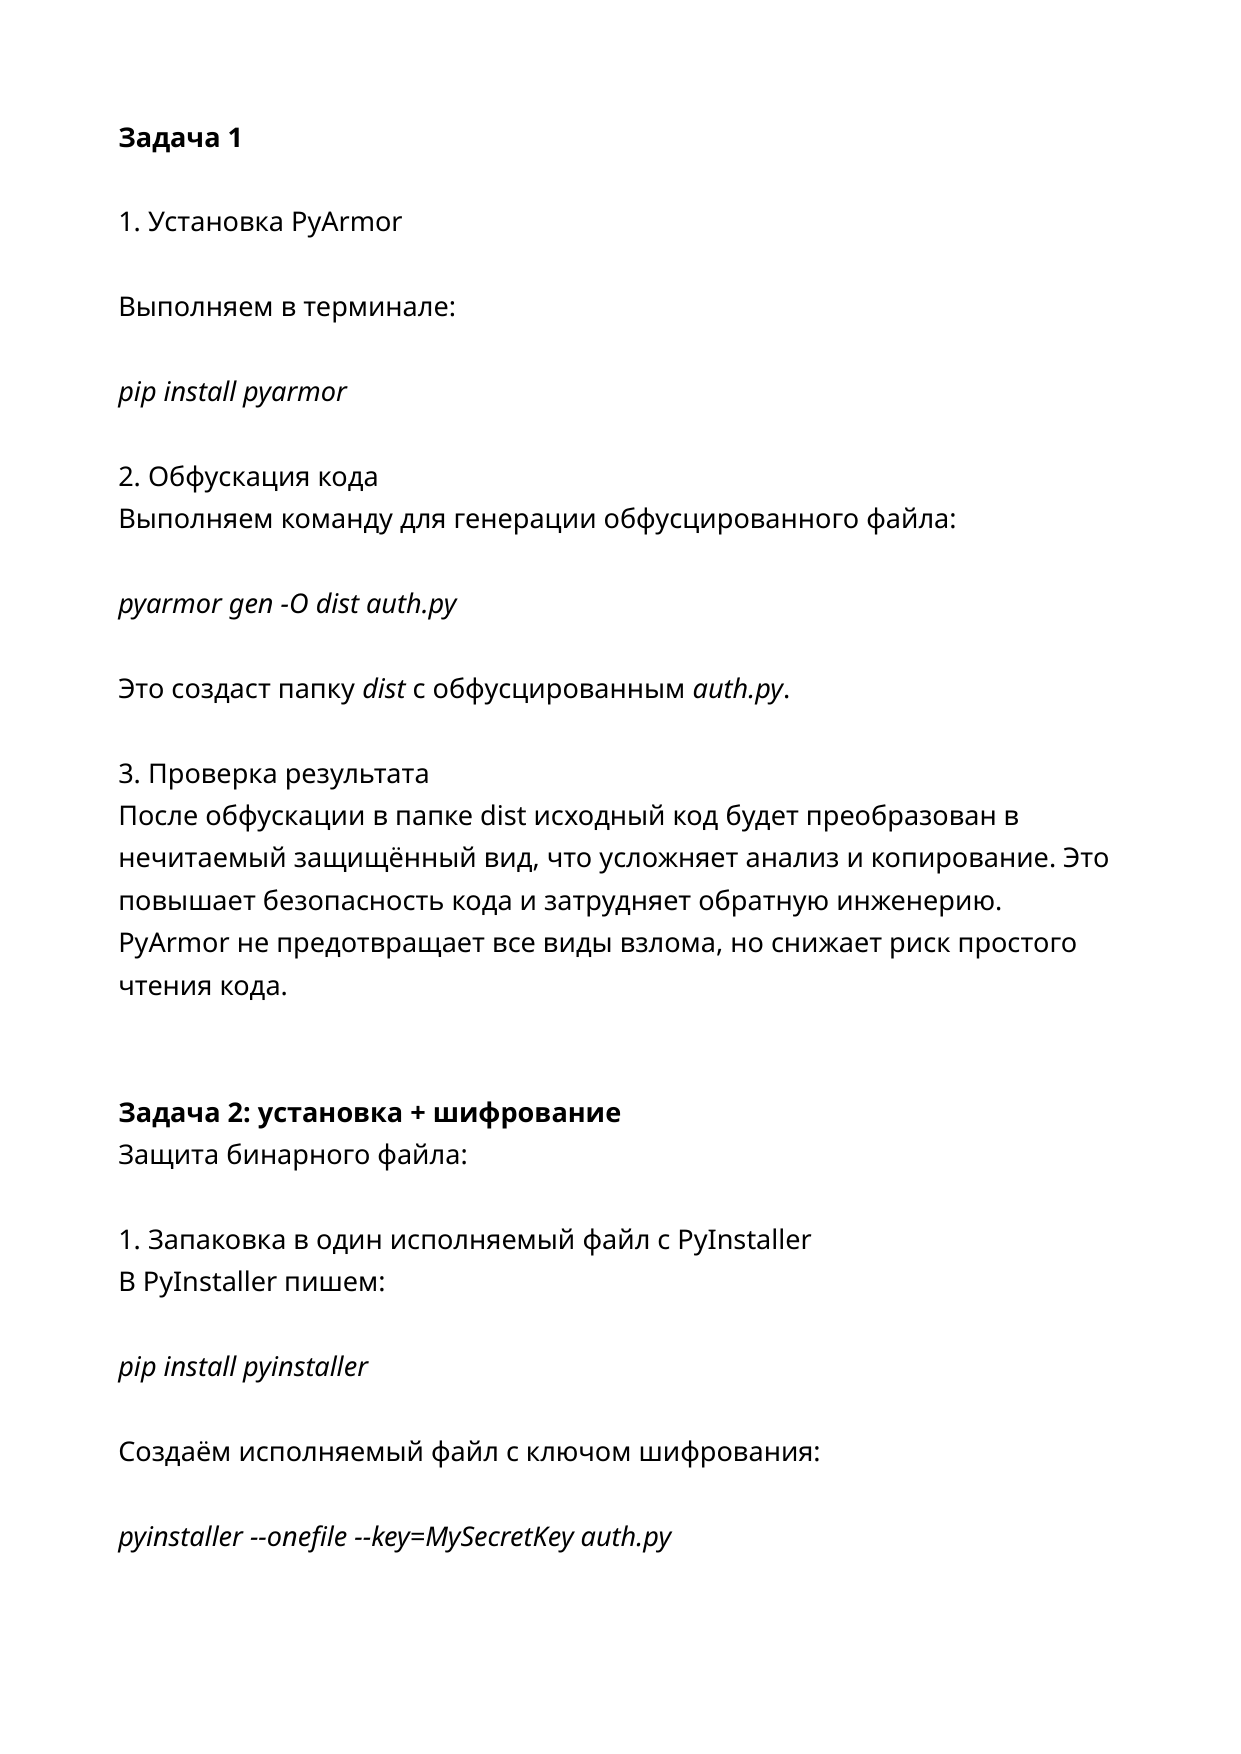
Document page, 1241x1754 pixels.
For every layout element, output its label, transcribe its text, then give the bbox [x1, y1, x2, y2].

text После обфускации в папке dist исходный код будет преобразован в нечитаемый защищённый вид, что усложняет анализ и копирование. Это повышает безопасность кода и затрудняет обратную инженерию. [118, 796, 1122, 918]
text В PyInstaller пишем: [118, 1263, 1122, 1300]
text Защита бинарного файла: [118, 1136, 1122, 1172]
text Это создаст папку dist с обфусцированным auth.py. [118, 669, 1122, 706]
text 1. Запаковка в один исполняемый файл с PyInstaller [118, 1220, 1122, 1257]
text pyarmor gen -O dist auth.py [118, 584, 1122, 621]
text pip install pyinstaller [118, 1348, 1122, 1384]
text 1. Установка PyArmor [118, 203, 1122, 240]
text 3. Проверка результата [118, 754, 1122, 791]
text Создаём исполняемый файл с ключом шифрования: [118, 1432, 1122, 1469]
text PyArmor не предотвращает все виды взлома, но снижает риск простого чтения кода. [118, 924, 1122, 1003]
text Задача 1 [118, 118, 1122, 155]
text Задача 2: установка + шифрование [118, 1093, 1122, 1130]
text pip install pyarmor [118, 372, 1122, 409]
text Выполняем в терминале: [118, 288, 1122, 324]
text 2. Обфускация кода [118, 457, 1122, 494]
text pyinstaller --onefile --key=MySecretKey auth.py [118, 1517, 1122, 1554]
text Выполняем команду для генерации обфусцированного файла: [118, 500, 1122, 537]
